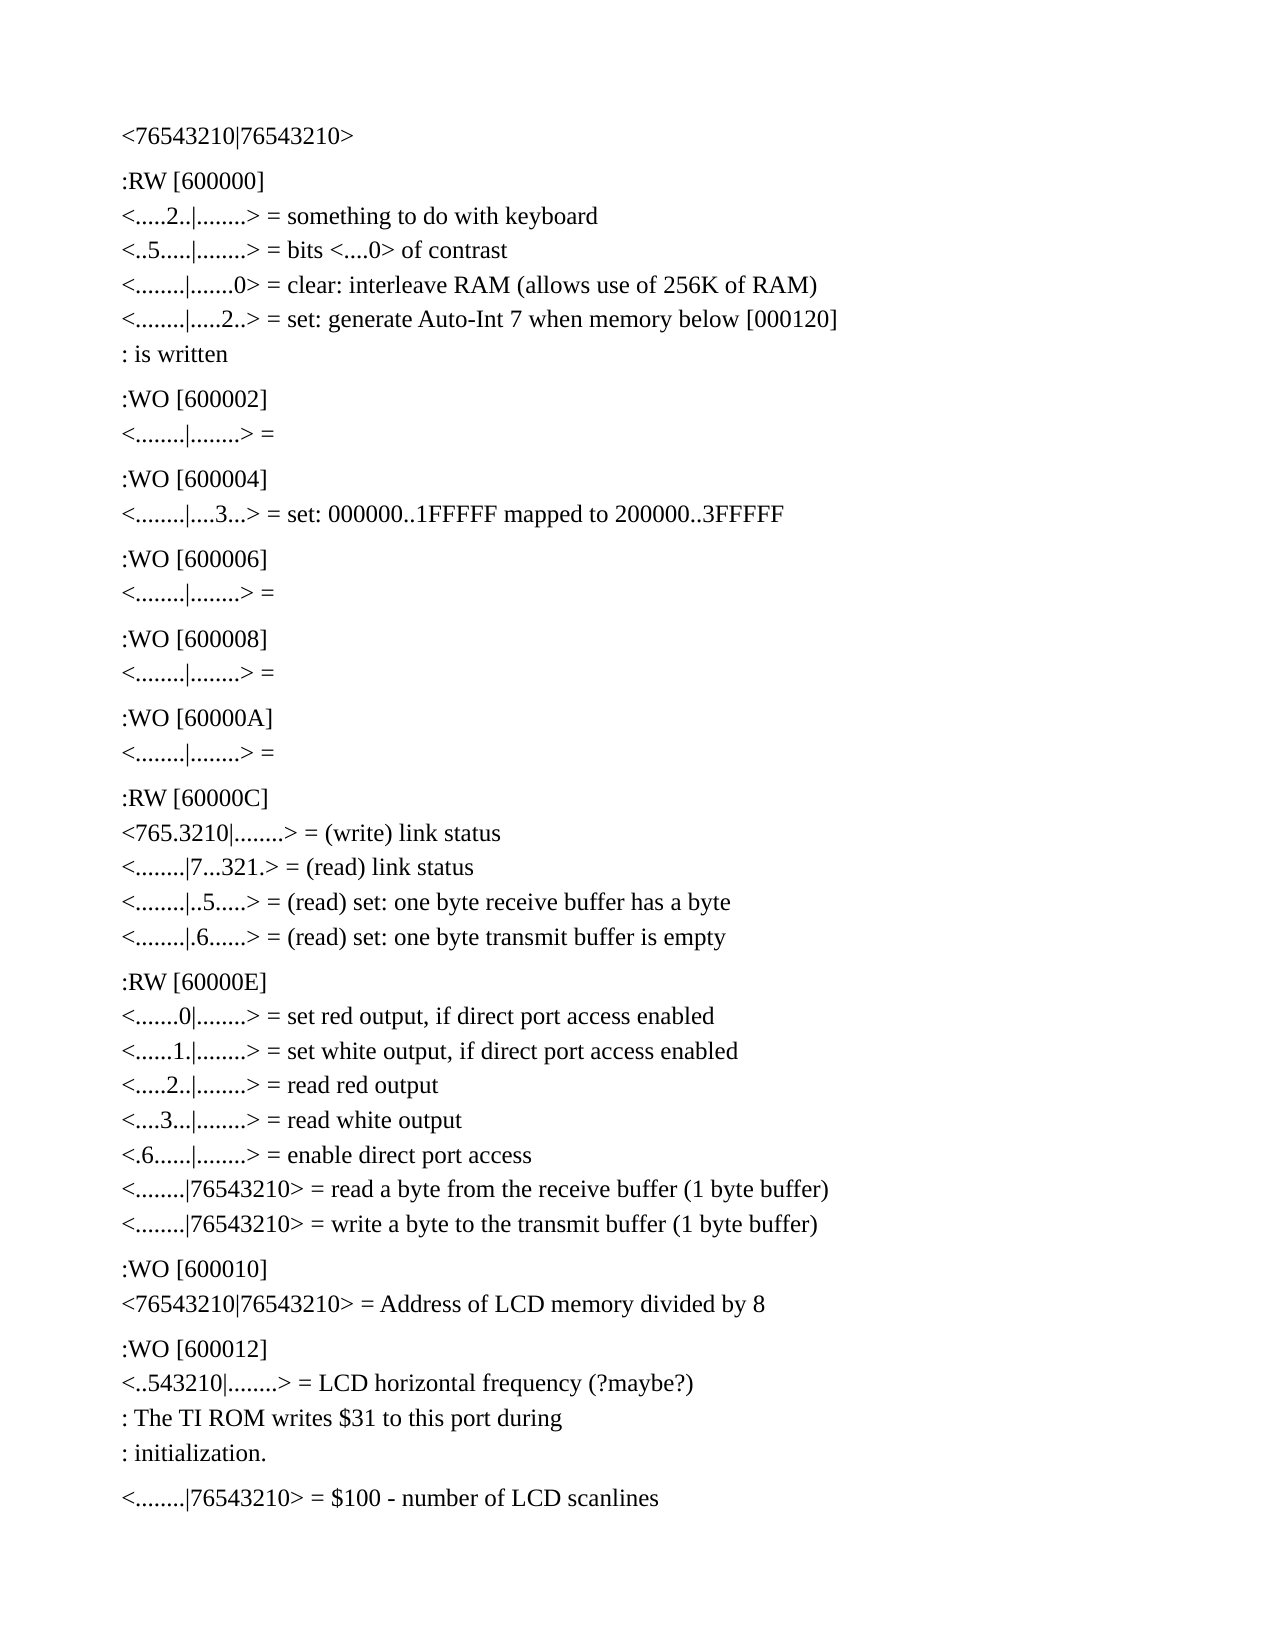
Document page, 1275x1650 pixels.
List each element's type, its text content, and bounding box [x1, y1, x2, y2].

table_header <.6......|........> = enable direct port access [118, 1137, 550, 1171]
table_header [118, 451, 136, 461]
table_header : initialization. [118, 1435, 287, 1469]
table_header : The TI ROM writes $31 to this port during [118, 1400, 578, 1435]
table_header :WO [600002] [118, 381, 288, 416]
table_header <.....2..|........> = read red output [118, 1068, 458, 1102]
table_header : is written [118, 336, 246, 371]
table_header :RW [600000] [118, 163, 284, 198]
table_header :WO [600010] [118, 1251, 288, 1286]
table_header <........|........> = [118, 576, 295, 610]
table_header <76543210|76543210> [118, 118, 374, 153]
table_header [118, 610, 136, 621]
table_header <........|76543210> = $100 - number of LCD scanlines [118, 1480, 677, 1514]
table_header [118, 153, 136, 163]
table_header [118, 690, 136, 701]
table_header <........|........> = [118, 735, 295, 770]
table_header :RW [60000C] [118, 780, 289, 815]
table_header <........|.6......> = (read) set: one byte transmit buffer is empty [118, 919, 737, 953]
table_header [118, 371, 136, 381]
table_header <.......0|........> = set red output, if direct port access enabled [118, 999, 729, 1033]
table_header <........|..5.....> = (read) set: one byte receive buffer has a byte [118, 884, 744, 919]
table_header <765.3210|........> = (write) link status [118, 815, 518, 849]
table_header <........|76543210> = write a byte to the transmit buffer (1 byte buffer) [118, 1206, 832, 1241]
table_header :RW [60000E] [118, 964, 286, 998]
table_header [118, 770, 136, 780]
table_header :WO [600012] [118, 1331, 288, 1366]
table_header <..543210|........> = LCD horizontal frequency (?maybe?) [118, 1366, 711, 1400]
table_header :WO [600004] [118, 461, 288, 496]
table_header <.....2..|........> = something to do with keyboard [118, 198, 615, 232]
table_header [118, 530, 136, 541]
table_header <76543210|76543210> = Address of LCD memory divided by 8 [118, 1286, 781, 1320]
table_header <........|....3...> = set: 000000..1FFFFF mapped to 200000..3FFFFF [118, 496, 802, 530]
table_header <....3...|........> = read white output [118, 1102, 481, 1137]
table_header [118, 953, 136, 964]
table_header <......1.|........> = set white output, if direct port access enabled [118, 1033, 753, 1068]
table_header <........|.....2..> = set: generate Auto-Int 7 when memory below [000120] [118, 302, 851, 336]
table_header <........|7...321.> = (read) link status [118, 850, 492, 884]
table_header <..5.....|........> = bits <....0> of contrast [118, 233, 526, 267]
table_header :WO [60000A] [118, 701, 293, 735]
table_header [118, 1469, 136, 1480]
table_header :WO [600008] [118, 621, 288, 655]
table_header [118, 1241, 136, 1251]
table_header <........|........> = [118, 655, 295, 690]
table_header [118, 1320, 136, 1331]
table_header <........|........> = [118, 416, 295, 451]
table_header <........|.......0> = clear: interleave RAM (allows use of 256K of RAM) [118, 267, 830, 302]
table_header <........|76543210> = read a byte from the receive buffer (1 byte buffer) [118, 1171, 843, 1206]
table_header :WO [600006] [118, 541, 288, 576]
